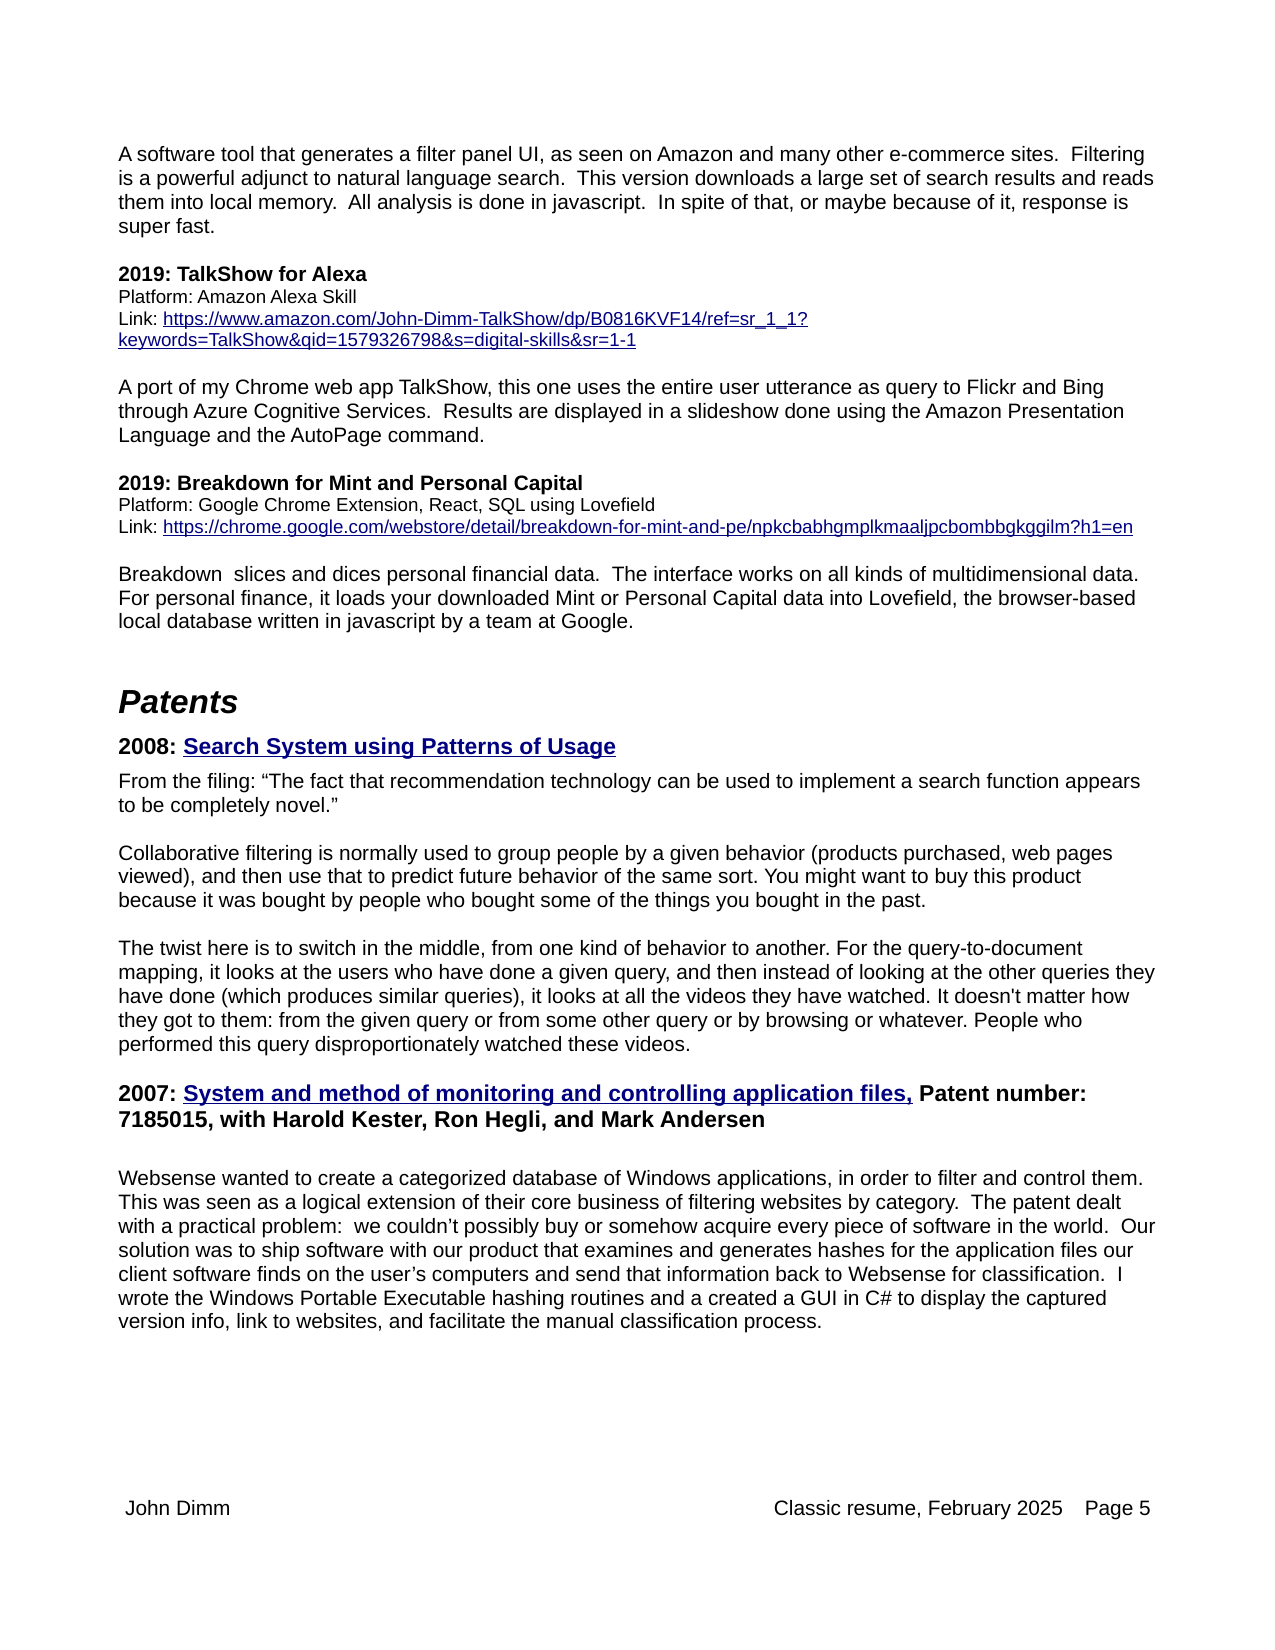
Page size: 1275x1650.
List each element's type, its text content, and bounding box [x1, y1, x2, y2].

text Link: https://www.amazon.com/John-Dimm-TalkShow/dp/B0816KVF14/ref=sr_1_1?keywords=TalkShow&qid=1579326798&s=digital-skills&sr=1-1 [118, 307, 1157, 351]
text The twist here is to switch in the middle, from one kind of behavior to another. For the query-to-document mapping, it looks at the users who have done a given query, and then instead of looking at the other queries they have done (which produces similar queries), it looks at all the videos they have watched. It doesn't matter how they got to them: from the given query or from some other query or by browsing or whatever. People who performed this query disproportionately watched these videos. [118, 912, 1157, 1056]
text Platform: Amazon Alexa Skill [118, 286, 1157, 307]
text A port of my Chrome web app TalkShow, this one uses the entire user utterance as query to Flickr and Bing through Azure Cognitive Services. Results are displayed in a slideshow done using the Amazon Presentation Language and the AutoPage command. [118, 374, 1157, 446]
subtitle 2007: System and method of monitoring and controlling application files, Patent number: 7185015, with Harold Kester, Ron Hegli, and Mark Andersen [118, 1080, 1157, 1133]
text Collaborative filtering is normally used to group people by a given behavior (products purchased, web pages viewed), and then use that to predict future behavior of the same sort. You might want to buy this product because it was bought by people who bought some of the things you bought in the past. [118, 840, 1157, 912]
text 2019: TalkShow for Alexa [118, 262, 1157, 286]
subtitle Patents [118, 682, 1157, 721]
text Breakdown slices and dices personal financial data. The interface works on all kinds of multidimensional data. [118, 561, 1157, 585]
text Websense wanted to create a categorized database of Windows applications, in order to filter and control them. This was seen as a logical extension of their core business of filtering websites by category. The patent dealt with a practical problem: we couldn’t possibly buy or somehow acquire every piece of software in the world. Our solution was to ship software with our product that examines and generates hashes for the application files our client software finds on the user’s computers and send that information back to Websense for classification. I wrote the Windows Portable Executable hashing routines and a created a GUI in C# to display the captured version info, link to websites, and facilitate the manual classification process. [118, 1166, 1157, 1333]
text 2019: Breakdown for Mint and Personal Capital [118, 470, 1157, 494]
text Link: https://chrome.google.com/webstore/detail/breakdown-for-mint-and-pe/npkcbabhgmplkmaaljpcbombbgkggilm?h1=en [118, 516, 1157, 537]
text For personal finance, it loads your downloaded Mint or Personal Capital data into Lovefield, the browser-based local database written in javascript by a team at Google. [118, 585, 1157, 633]
text Platform: Google Chrome Extension, React, SQL using Lovefield [118, 494, 1157, 516]
text A software tool that generates a filter panel UI, as seen on Amazon and many other e-commerce sites. Filtering is a powerful adjunct to natural language search. This version downloads a large set of search results and reads them into local memory. All analysis is done in javascript. In spite of that, or maybe because of it, response is super fast. [118, 142, 1157, 238]
subtitle 2008: Search System using Patterns of Usage [118, 733, 1157, 759]
text From the filing: “The fact that recommendation technology can be used to implement a search function appears to be completely novel.” [118, 768, 1157, 816]
